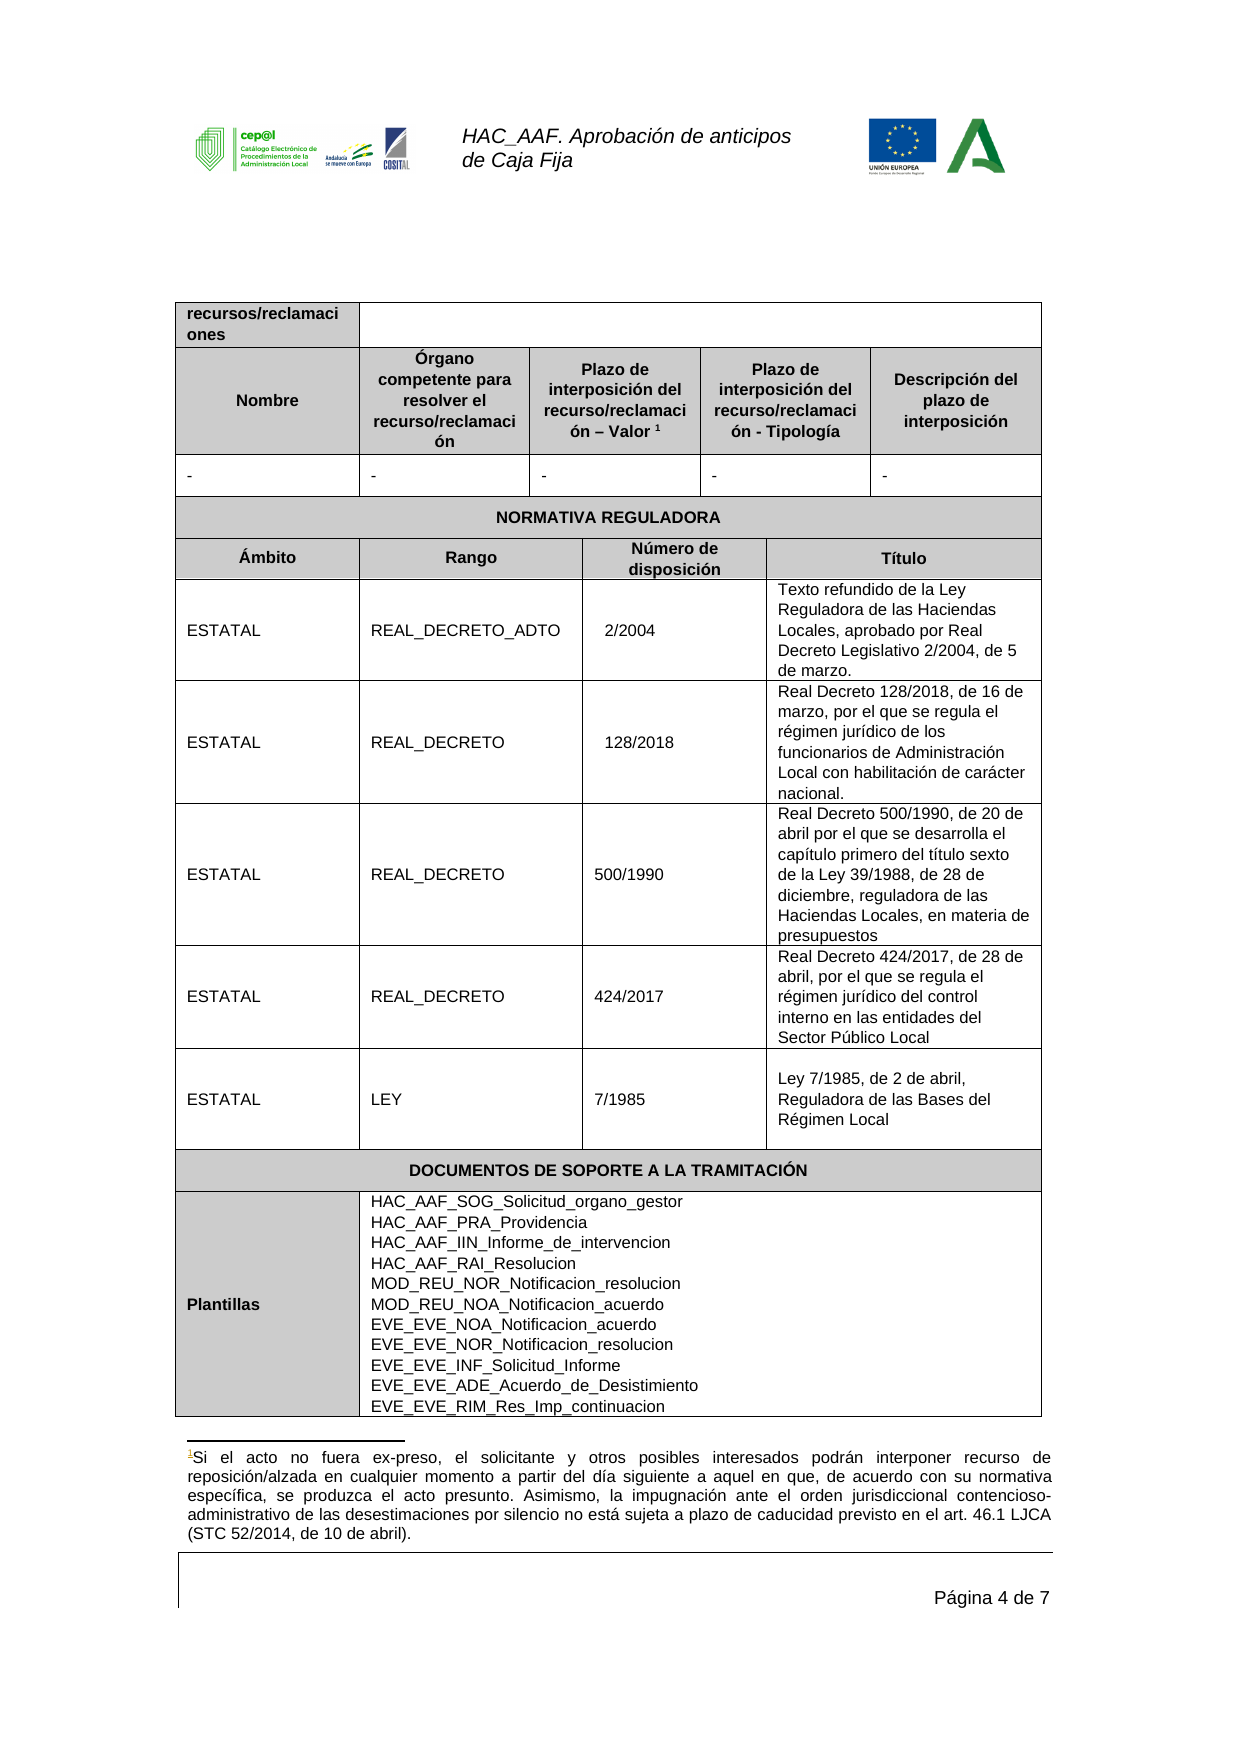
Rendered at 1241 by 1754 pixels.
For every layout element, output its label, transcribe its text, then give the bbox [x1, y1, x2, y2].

table_cell HAC_AAF_SOG_Solicitud_organo_gestor HAC_AAF_PRA_Providencia HAC_AAF_IIN_Informe_de_intervencion HAC_AAF_RAI_Resolucion MOD_REU_NOR_Notificacion_resolucion MOD_REU_NOA_Notificacion_acuerdo EVE_EVE_NOA_Notificacion_acuerdo EVE_EVE_NOR_Notificacion_resolucion EVE_EVE_INF_Solicitud_Informe EVE_EVE_ADE_Acuerdo_de_Desistimiento EVE_EVE_RIM_Res_Imp_continuacion [360, 1192, 1041, 1416]
table_cell 128/2018 [583, 681, 766, 803]
table_cell Ámbito [176, 539, 359, 578]
table_cell Nombre [176, 348, 359, 454]
table_cell 2/2004 [583, 580, 766, 680]
table_cell Real Decreto 500/1990, de 20 de abril por el que se desarrolla el capítulo primero del título sexto de la Ley 39/1988, de 28 de diciembre, reguladora de las Haciendas Locales, en materia de presupuestos [767, 804, 1041, 945]
table_cell LEY [360, 1049, 582, 1149]
table_cell Plazo de interposición del recurso/reclamación – Valor [530, 348, 700, 454]
table_cell recursos/reclamaciones [176, 303, 359, 347]
table_cell 424/2017 [583, 946, 766, 1047]
table_cell - [360, 455, 529, 496]
table_cell Real Decreto 424/2017, de 28 de abril, por el que se regula el régimen jurídico del control interno en las entidades del Sector Público Local [767, 946, 1041, 1047]
table_cell ESTATAL [176, 804, 359, 945]
picture [193, 124, 417, 174]
table_cell - [176, 455, 359, 496]
table_cell - [871, 455, 1041, 496]
table_cell Plazo de interposición del recurso/reclamación - Tipología [701, 348, 870, 454]
table_cell - [360, 303, 1041, 347]
table_cell - [530, 455, 700, 496]
table_cell Descripción del plazo de interposición [871, 348, 1041, 454]
table_cell 7/1985 [583, 1049, 766, 1149]
table_cell Rango [360, 539, 582, 578]
table_cell Título [767, 539, 1041, 578]
table_cell - [701, 455, 870, 496]
table_cell Real Decreto 128/2018, de 16 de marzo, por el que se regula el régimen jurídico de los funcionarios de Administración Local con habilitación de carácter nacional. [767, 681, 1041, 803]
table_cell REAL_DECRETO [360, 681, 582, 803]
table_cell REAL_DECRETO [360, 804, 582, 945]
table_cell Texto refundido de la Ley Reguladora de las Haciendas Locales, aprobado por Real Decreto Legislativo 2/2004, de 5 de marzo. [767, 580, 1041, 680]
table_cell REAL_DECRETO_ADTO [360, 580, 582, 680]
table_cell ESTATAL [176, 1049, 359, 1149]
table_cell Ley 7/1985, de 2 de abril, Reguladora de las Bases del Régimen Local [767, 1049, 1041, 1149]
table_cell Órgano competente para resolver el recurso/reclamación [360, 348, 529, 454]
table_cell ESTATAL [176, 946, 359, 1047]
table_cell Normativa reguladora [176, 497, 1041, 538]
table_cell ESTATAL [176, 681, 359, 803]
table_cell ESTATAL [176, 580, 359, 680]
table_cell Plantillas [176, 1192, 359, 1416]
table_cell 500/1990 [583, 804, 766, 945]
table_cell Documentos de soporte a la tramitación [176, 1150, 1041, 1191]
table_cell Número de disposición [583, 539, 766, 578]
table_cell REAL_DECRETO [360, 946, 582, 1047]
